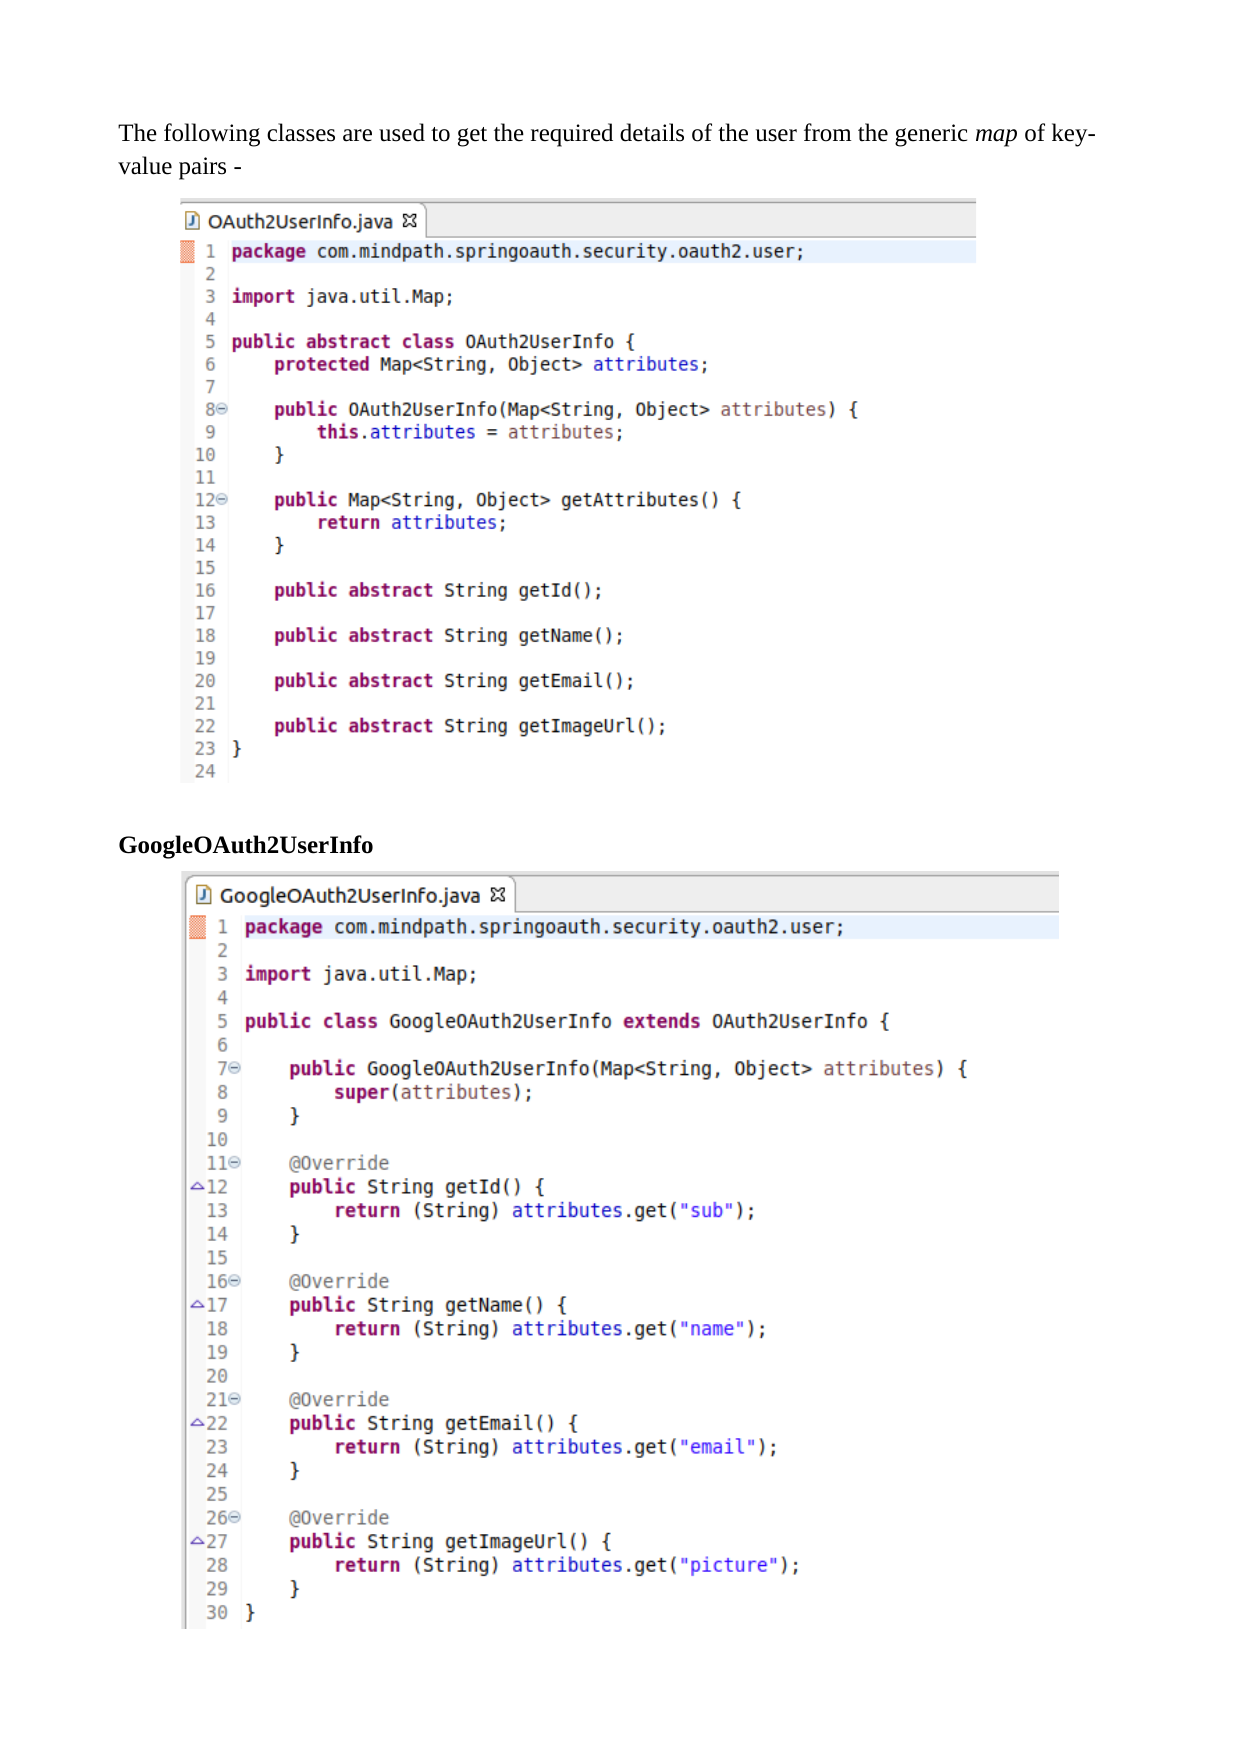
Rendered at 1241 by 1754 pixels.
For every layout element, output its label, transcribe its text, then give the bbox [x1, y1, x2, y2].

picture [181, 871, 1059, 1629]
subtitle GoogleOAuth2UserInfo [118, 830, 1122, 859]
picture [180, 198, 977, 783]
text The following classes are used to get the required details of the user from the generic map of key-value pairs - [118, 118, 1122, 180]
